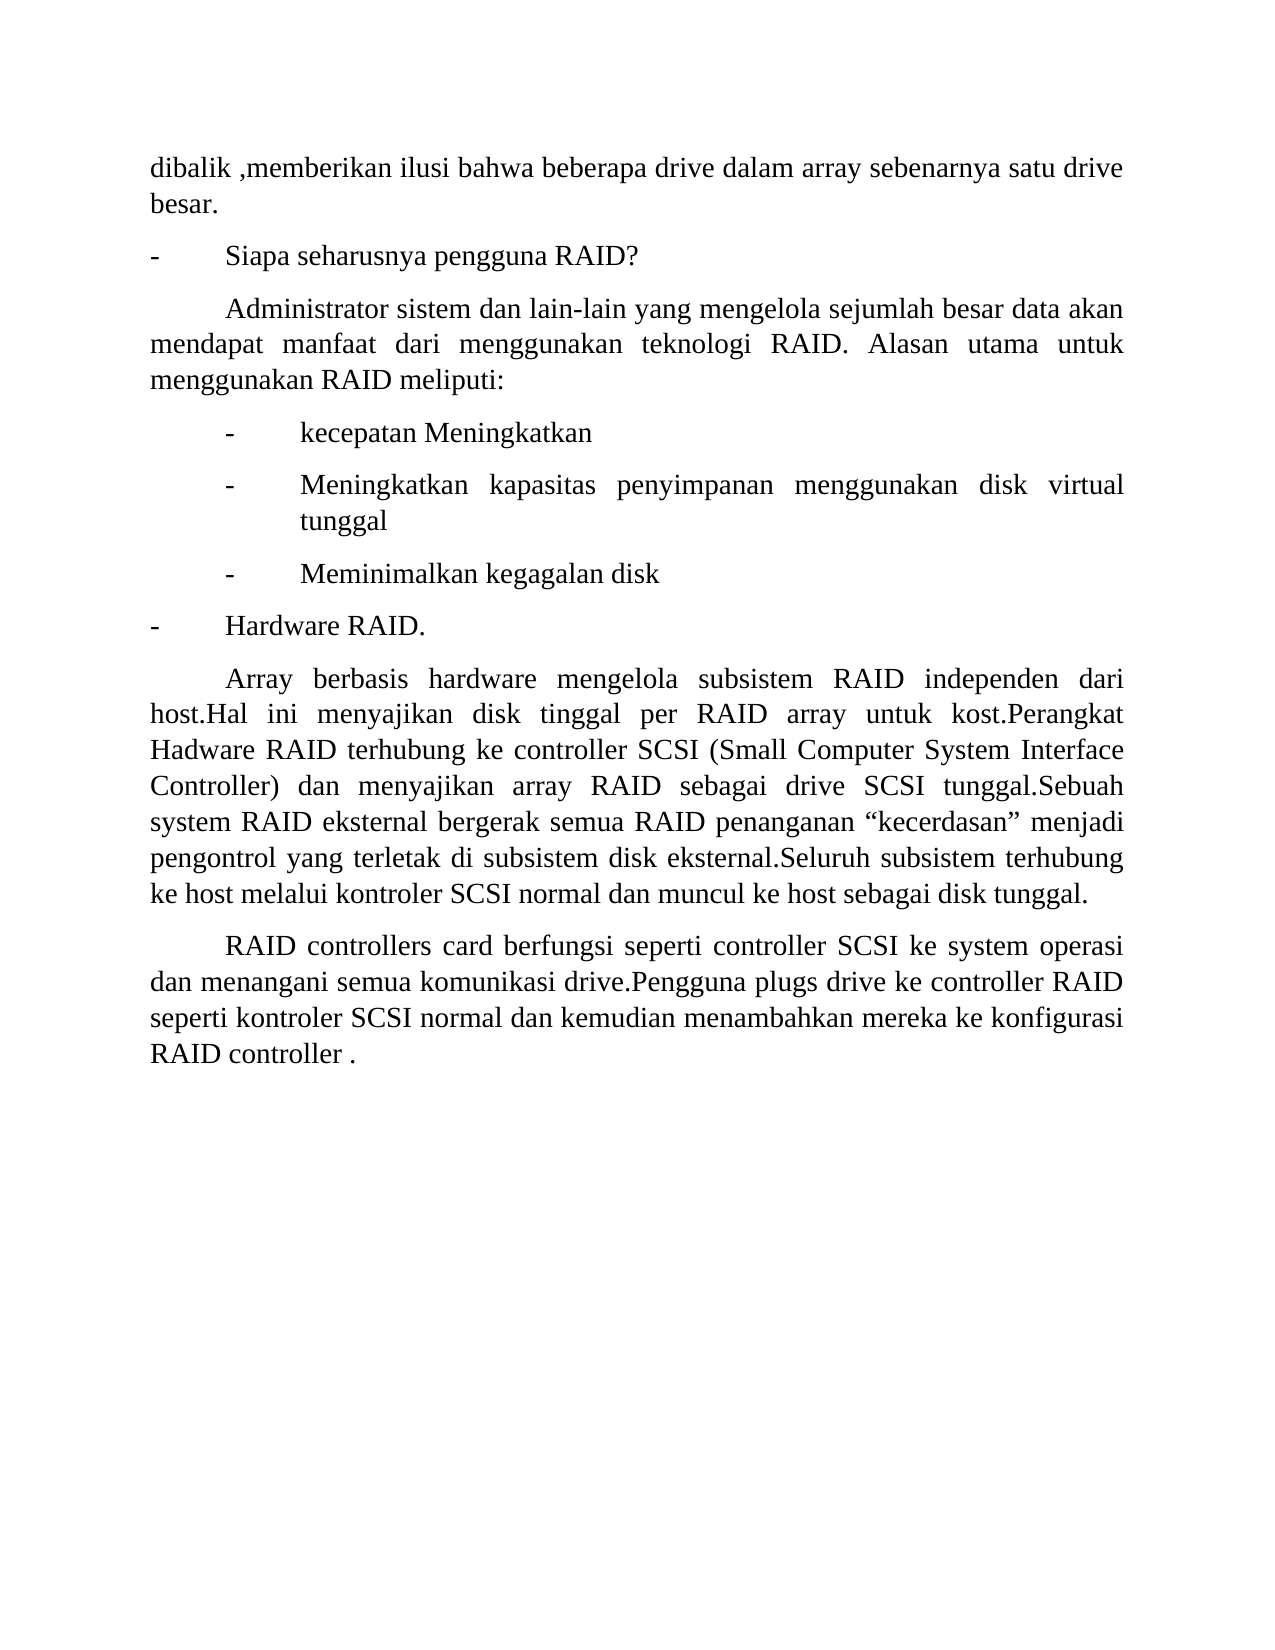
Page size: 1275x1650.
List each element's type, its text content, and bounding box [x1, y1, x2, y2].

text Array berbasis hardware mengelola subsistem RAID independen dari host.Hal ini menyajikan disk tinggal per RAID array untuk kost.Perangkat Hadware RAID terhubung ke controller SCSI (Small Computer System Interface Controller) dan menyajikan array RAID sebagai drive SCSI tunggal.Sebuah system RAID eksternal bergerak semua RAID penanganan “kecerdasan” menjadi pengontrol yang terletak di subsistem disk eksternal.Seluruh subsistem terhubung ke host melalui kontroler SCSI normal dan muncul ke host sebagai disk tunggal. [150, 661, 1125, 909]
text dibalik ,memberikan ilusi bahwa beberapa drive dalam array sebenarnya satu drive besar. [150, 150, 1125, 219]
text - Siapa seharusnya pengguna RAID? [150, 238, 1125, 272]
text RAID controllers card berfungsi seperti controller SCSI ke system operasi dan menangani semua komunikasi drive.Pengguna plugs drive ke controller RAID seperti kontroler SCSI normal dan kemudian menambahkan mereka ke konfigurasi RAID controller . [150, 928, 1125, 1069]
text - Hardware RAID. [150, 608, 1125, 642]
text - Meningkatkan kapasitas penyimpanan menggunakan disk virtual tunggal [225, 467, 1125, 537]
text - Meminimalkan kegagalan disk [150, 556, 1125, 589]
text Administrator sistem dan lain-lain yang mengelola sejumlah besar data akan mendapat manfaat dari menggunakan teknologi RAID. Alasan utama untuk menggunakan RAID meliputi: [150, 291, 1125, 396]
text - kecepatan Meningkatkan [150, 415, 1125, 448]
